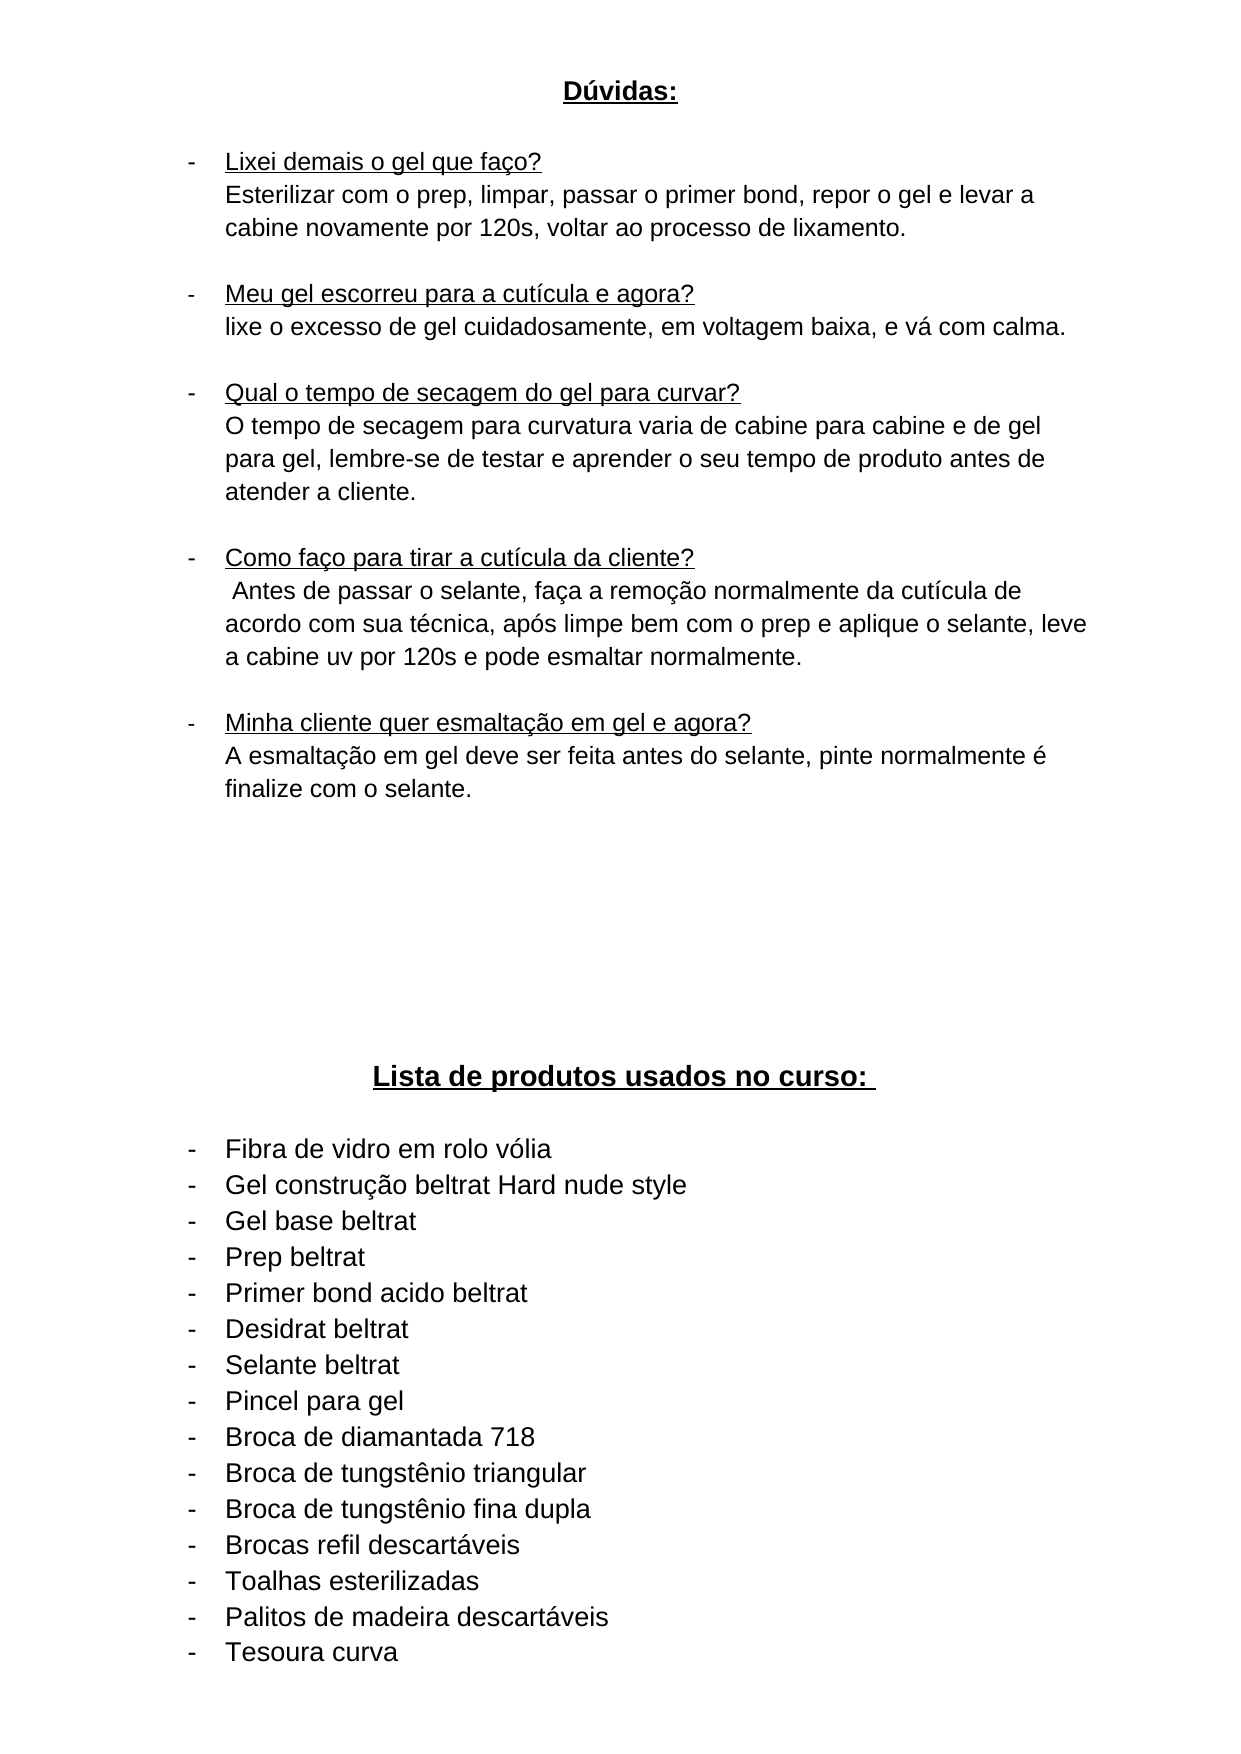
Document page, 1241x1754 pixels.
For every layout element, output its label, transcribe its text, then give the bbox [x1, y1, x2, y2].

text lixe o excesso de gel cuidadosamente, em voltagem baixa, e vá com calma. [225, 312, 1090, 341]
text Dúvidas: [150, 75, 1090, 106]
list Brocas refil descartáveis [187, 1529, 1090, 1560]
list Broca de diamantada 718 [187, 1421, 1090, 1452]
list Meu gel escorreu para a cutícula e agora? [187, 279, 1090, 308]
list Broca de tungstênio fina dupla [187, 1493, 1090, 1524]
list Minha cliente quer esmaltação em gel e agora? [187, 708, 1090, 737]
text Antes de passar o selante, faça a remoção normalmente da cutícula de acordo com sua técnica, após limpe bem com o prep e aplique o selante, leve a cabine uv por 120s e pode esmaltar normalmente. [225, 576, 1090, 671]
list Pincel para gel [187, 1385, 1090, 1416]
list Desidrat beltrat [187, 1313, 1090, 1344]
list Gel base beltrat [187, 1205, 1090, 1236]
list Primer bond acido beltrat [187, 1277, 1090, 1308]
text O tempo de secagem para curvatura varia de cabine para cabine e de gel para gel, lembre-se de testar e aprender o seu tempo de produto antes de atender a cliente. [225, 411, 1090, 506]
list Fibra de vidro em rolo vólia [187, 1133, 1090, 1164]
list Selante beltrat [187, 1349, 1090, 1380]
list Como faço para tirar a cutícula da cliente? [187, 543, 1090, 572]
list Broca de tungstênio triangular [187, 1457, 1090, 1488]
list Qual o tempo de secagem do gel para curvar? [187, 378, 1090, 407]
list Palitos de madeira descartáveis [187, 1601, 1090, 1632]
list Tesoura curva [187, 1636, 1090, 1668]
text Lista de produtos usados no curso: [150, 1059, 1090, 1092]
text Esterilizar com o prep, limpar, passar o primer bond, repor o gel e levar a cabine novamente por 120s, voltar ao processo de lixamento. [225, 180, 1090, 242]
list Gel construção beltrat Hard nude style [187, 1169, 1090, 1201]
text A esmaltação em gel deve ser feita antes do selante, pinte normalmente é finalize com o selante. [225, 741, 1090, 803]
list Lixei demais o gel que faço? [187, 147, 1090, 176]
list Prep beltrat [187, 1241, 1090, 1272]
list Toalhas esterilizadas [187, 1564, 1090, 1596]
